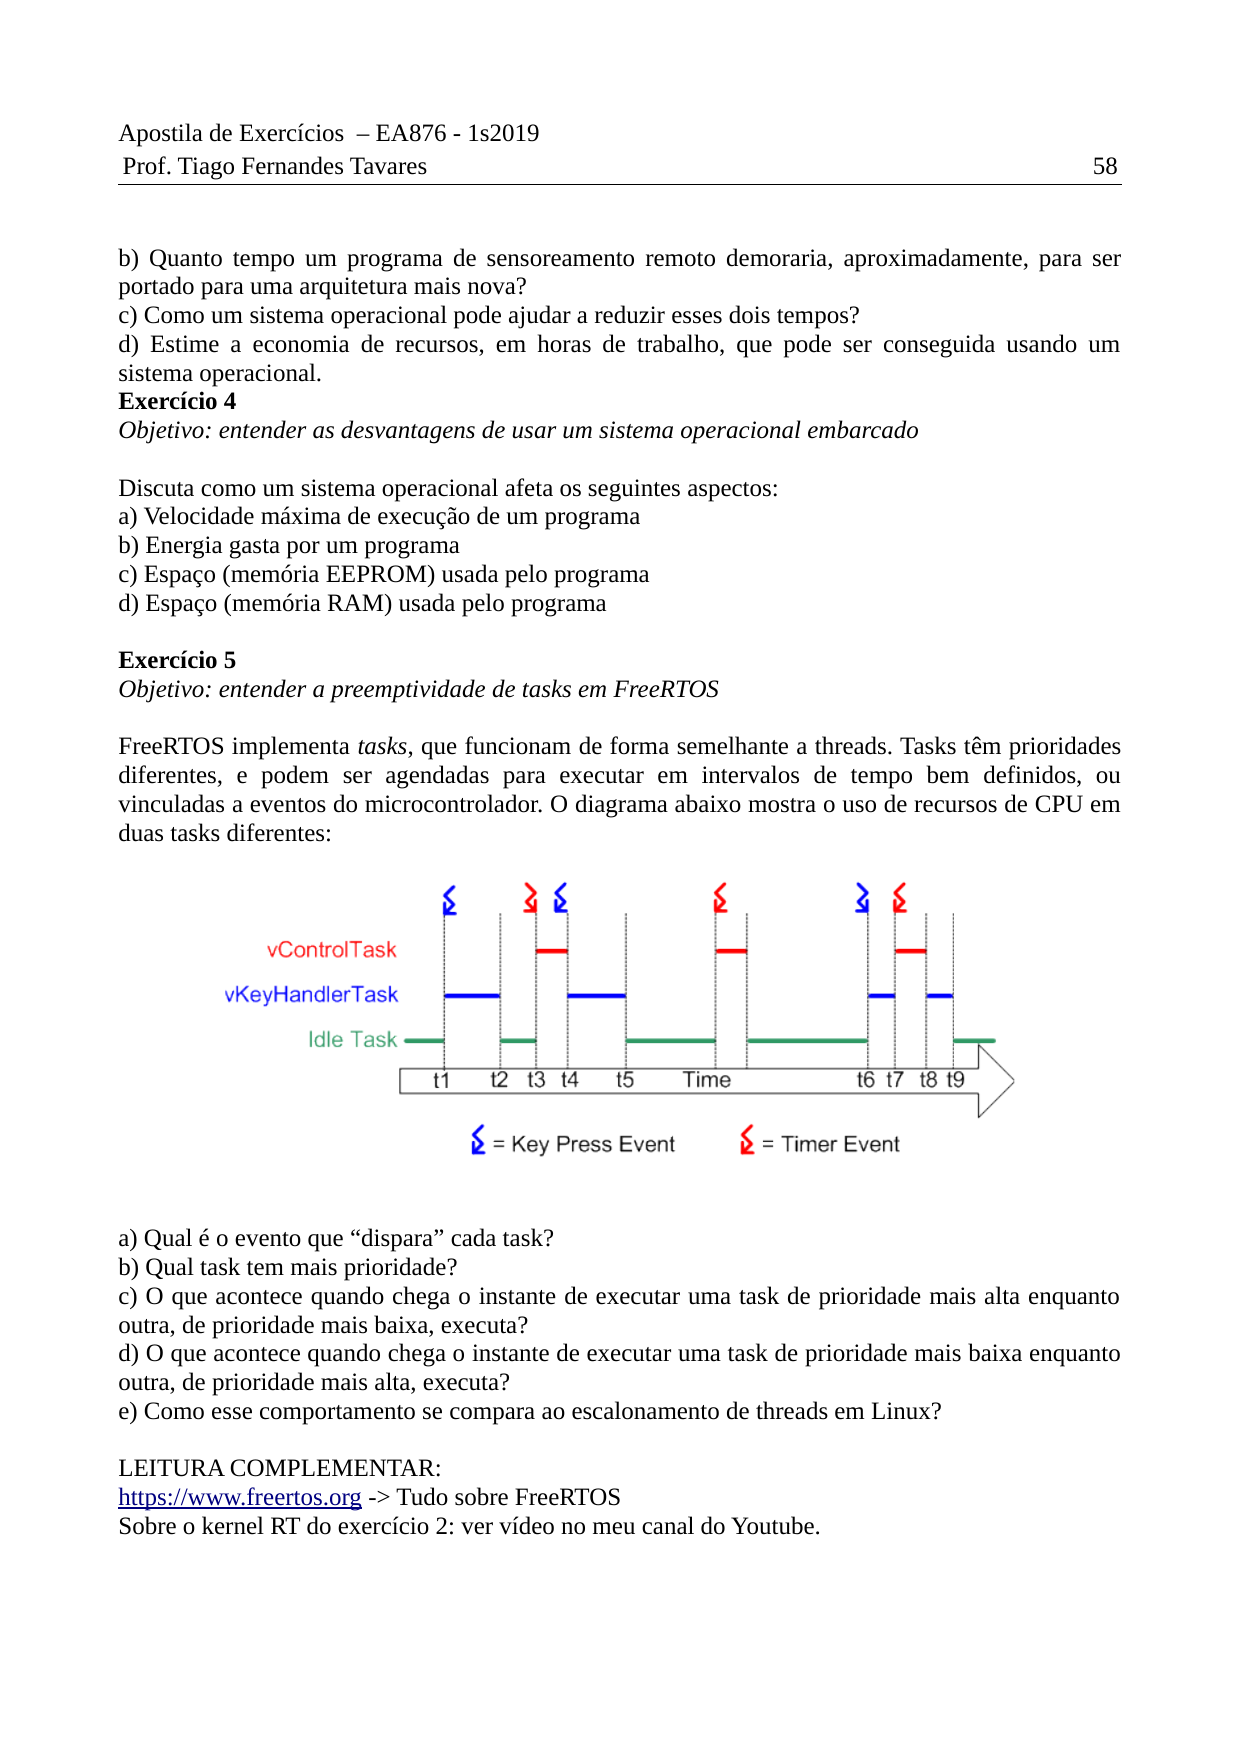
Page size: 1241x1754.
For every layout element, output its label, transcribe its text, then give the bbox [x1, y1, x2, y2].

text e) Como esse comportamento se compara ao escalonamento de threads em Linux? [118, 1396, 1122, 1425]
text Objetivo: entender a preemptividade de tasks em FreeRTOS [118, 674, 1122, 703]
text https://www.freertos.org -> Tudo sobre FreeRTOS [118, 1482, 1122, 1511]
text a) Qual é o evento que “dispara” cada task? [118, 1223, 1122, 1252]
picture [224, 875, 1016, 1166]
text Sobre o kernel RT do exercício 2: ver vídeo no meu canal do Youtube. [118, 1511, 1122, 1540]
text Exercício 4 [118, 386, 1122, 415]
text Discuta como um sistema operacional afeta os seguintes aspectos: [118, 473, 1122, 501]
text a) Velocidade máxima de execução de um programa [118, 501, 1122, 530]
text b) Quanto tempo um programa de sensoreamento remoto demoraria, aproximadamente, para ser portado para uma arquitetura mais nova? [118, 243, 1122, 300]
text LEITURA COMPLEMENTAR: [118, 1453, 1122, 1482]
text c) O que acontece quando chega o instante de executar uma task de prioridade mais alta enquanto outra, de prioridade mais baixa, executa? [118, 1281, 1122, 1338]
text d) Espaço (memória RAM) usada pelo programa [118, 588, 1122, 616]
text Exercício 5 [118, 645, 1122, 674]
text b) Energia gasta por um programa [118, 530, 1122, 559]
text Objetivo: entender as desvantagens de usar um sistema operacional embarcado [118, 415, 1122, 444]
text d) O que acontece quando chega o instante de executar uma task de prioridade mais baixa enquanto outra, de prioridade mais alta, executa? [118, 1338, 1122, 1396]
text FreeRTOS implementa tasks, que funcionam de forma semelhante a threads. Tasks têm prioridades diferentes, e podem ser agendadas para executar em intervalos de tempo bem definidos, ou vinculadas a eventos do microcontrolador. O diagrama abaixo mostra o uso de recursos de CPU em duas tasks diferentes: [118, 731, 1122, 846]
text b) Qual task tem mais prioridade? [118, 1252, 1122, 1281]
text d) Estime a economia de recursos, em horas de trabalho, que pode ser conseguida usando um sistema operacional. [118, 329, 1122, 386]
text c) Espaço (memória EEPROM) usada pelo programa [118, 559, 1122, 588]
text c) Como um sistema operacional pode ajudar a reduzir esses dois tempos? [118, 300, 1122, 329]
